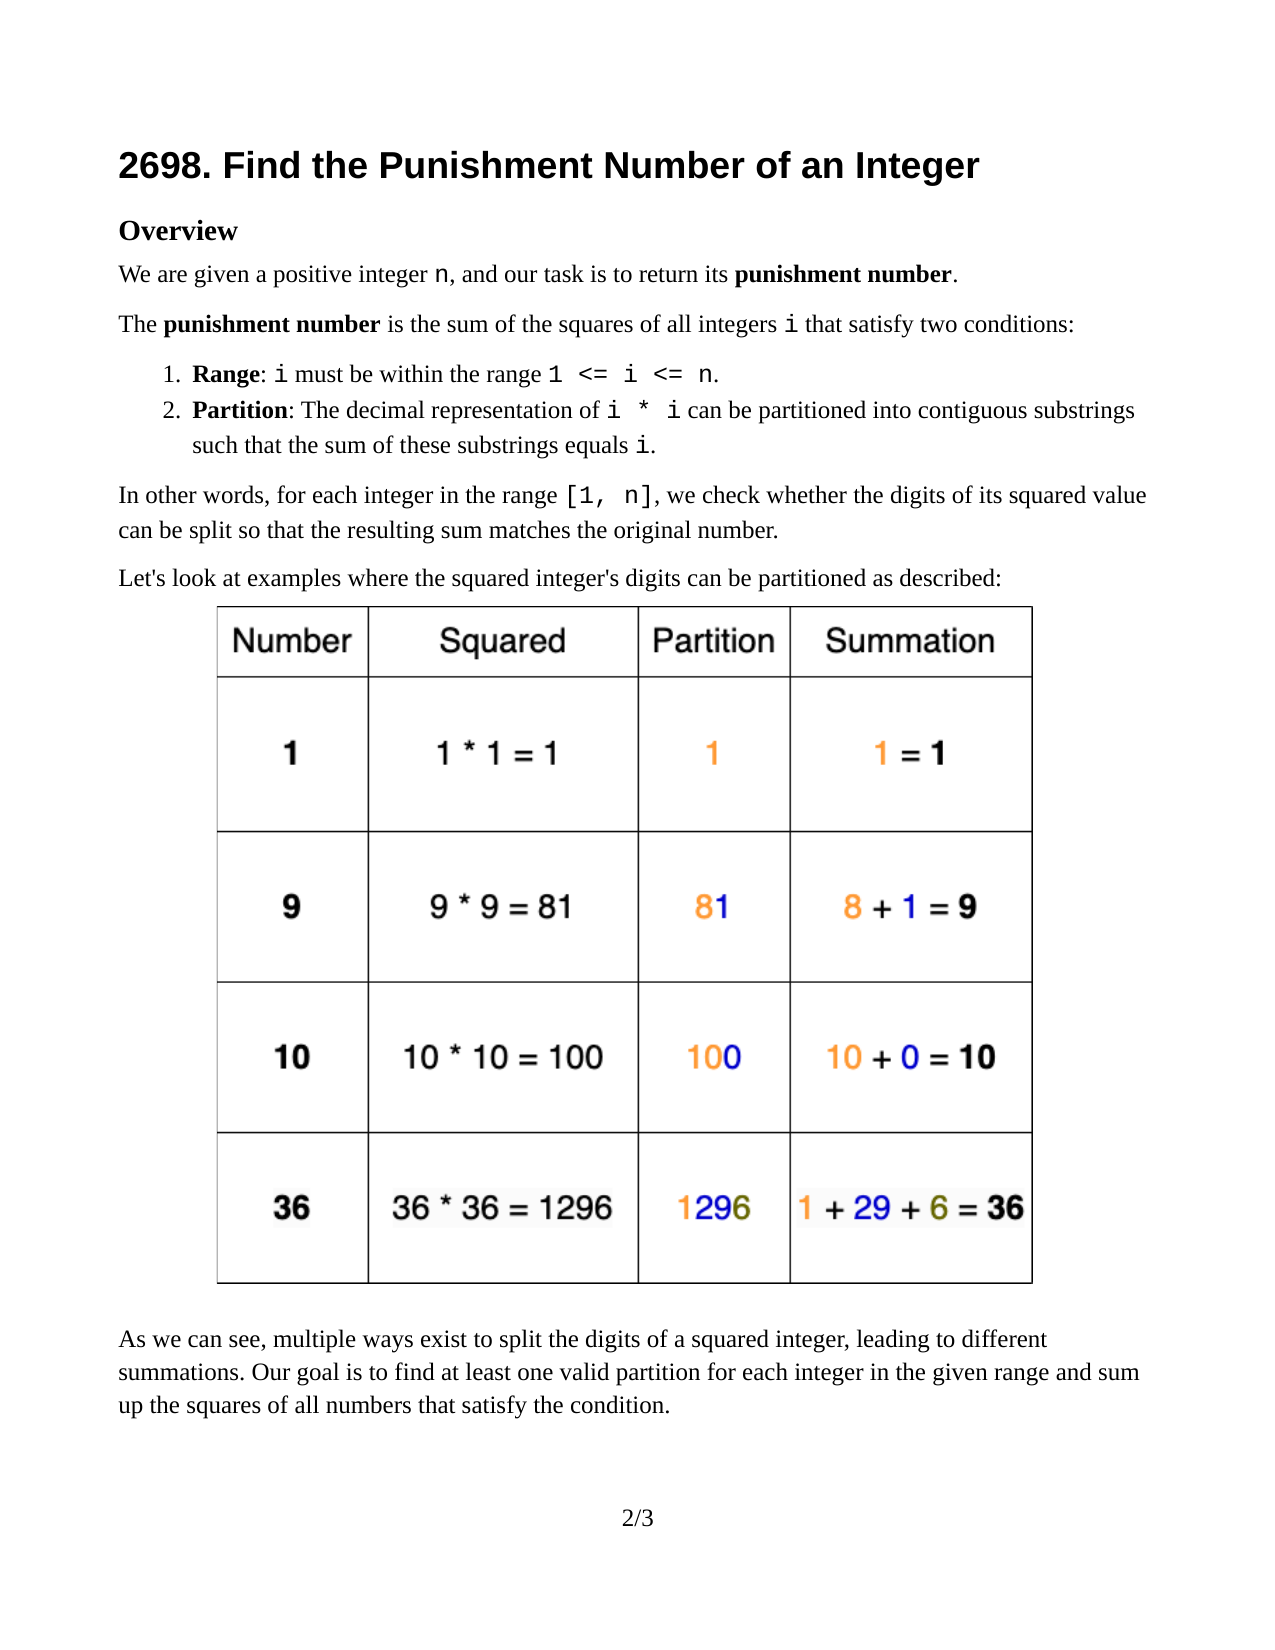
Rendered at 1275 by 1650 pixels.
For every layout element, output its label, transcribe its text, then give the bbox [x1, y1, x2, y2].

list Partition: The decimal representation of i * i can be partitioned into contiguous substrings such that the sum of these substrings equals i. [162, 395, 1157, 461]
text Let's look at examples where the squared integer's digits can be partitioned as described: [118, 563, 1157, 591]
subtitle 2698. Find the Punishment Number of an Integer [118, 143, 1157, 186]
subtitle Overview [118, 213, 1157, 247]
picture [216, 606, 1033, 1284]
text In other words, for each integer in the range [1, n], we check whether the digits of its squared value can be split so that the resulting sum matches the original number. [118, 480, 1157, 544]
text As we can see, multiple ways exist to split the digits of a squared integer, leading to different summations. Our goal is to find at least one valid partition for each integer in the given range and sum up the squares of all numbers that satisfy the condition. [118, 1324, 1157, 1419]
text We are given a positive integer n, and our task is to return its punishment number. [118, 259, 1157, 290]
list Range: i must be within the range 1 <= i <= n. [162, 359, 1157, 390]
text The punishment number is the sum of the squares of all integers i that satisfy two conditions: [118, 309, 1157, 340]
